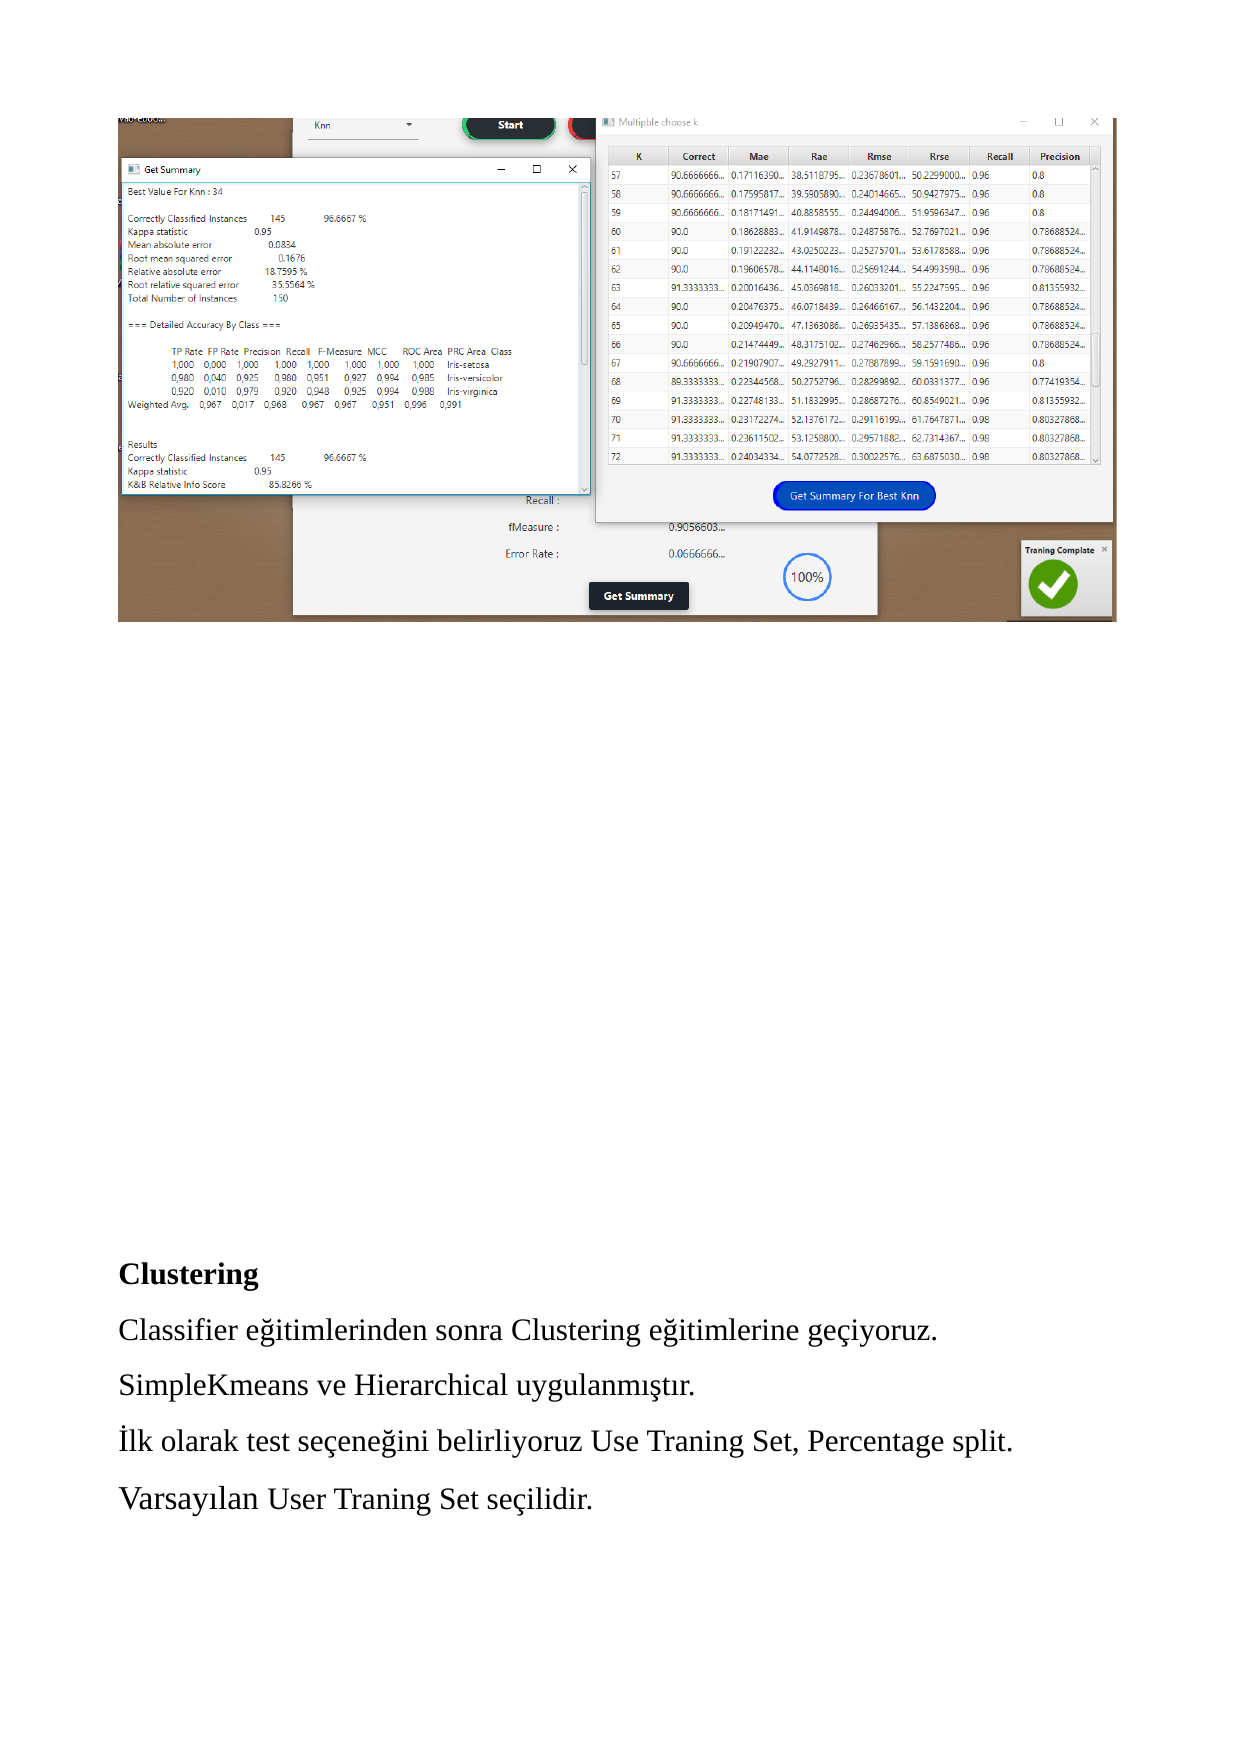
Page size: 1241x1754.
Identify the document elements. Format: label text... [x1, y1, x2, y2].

text Clustering [118, 1255, 1122, 1291]
text SimpleKmeans ve Hierarchical uygulanmıştır. [118, 1367, 1122, 1402]
text Classifier eğitimlerinden sonra Clustering eğitimlerine geçiyoruz. [118, 1311, 1122, 1347]
text Varsayılan User Traning Set seçilidir. [118, 1478, 1122, 1517]
text İlk olarak test seçeneğini belirliyoruz Use Traning Set, Percentage split. [118, 1422, 1122, 1458]
